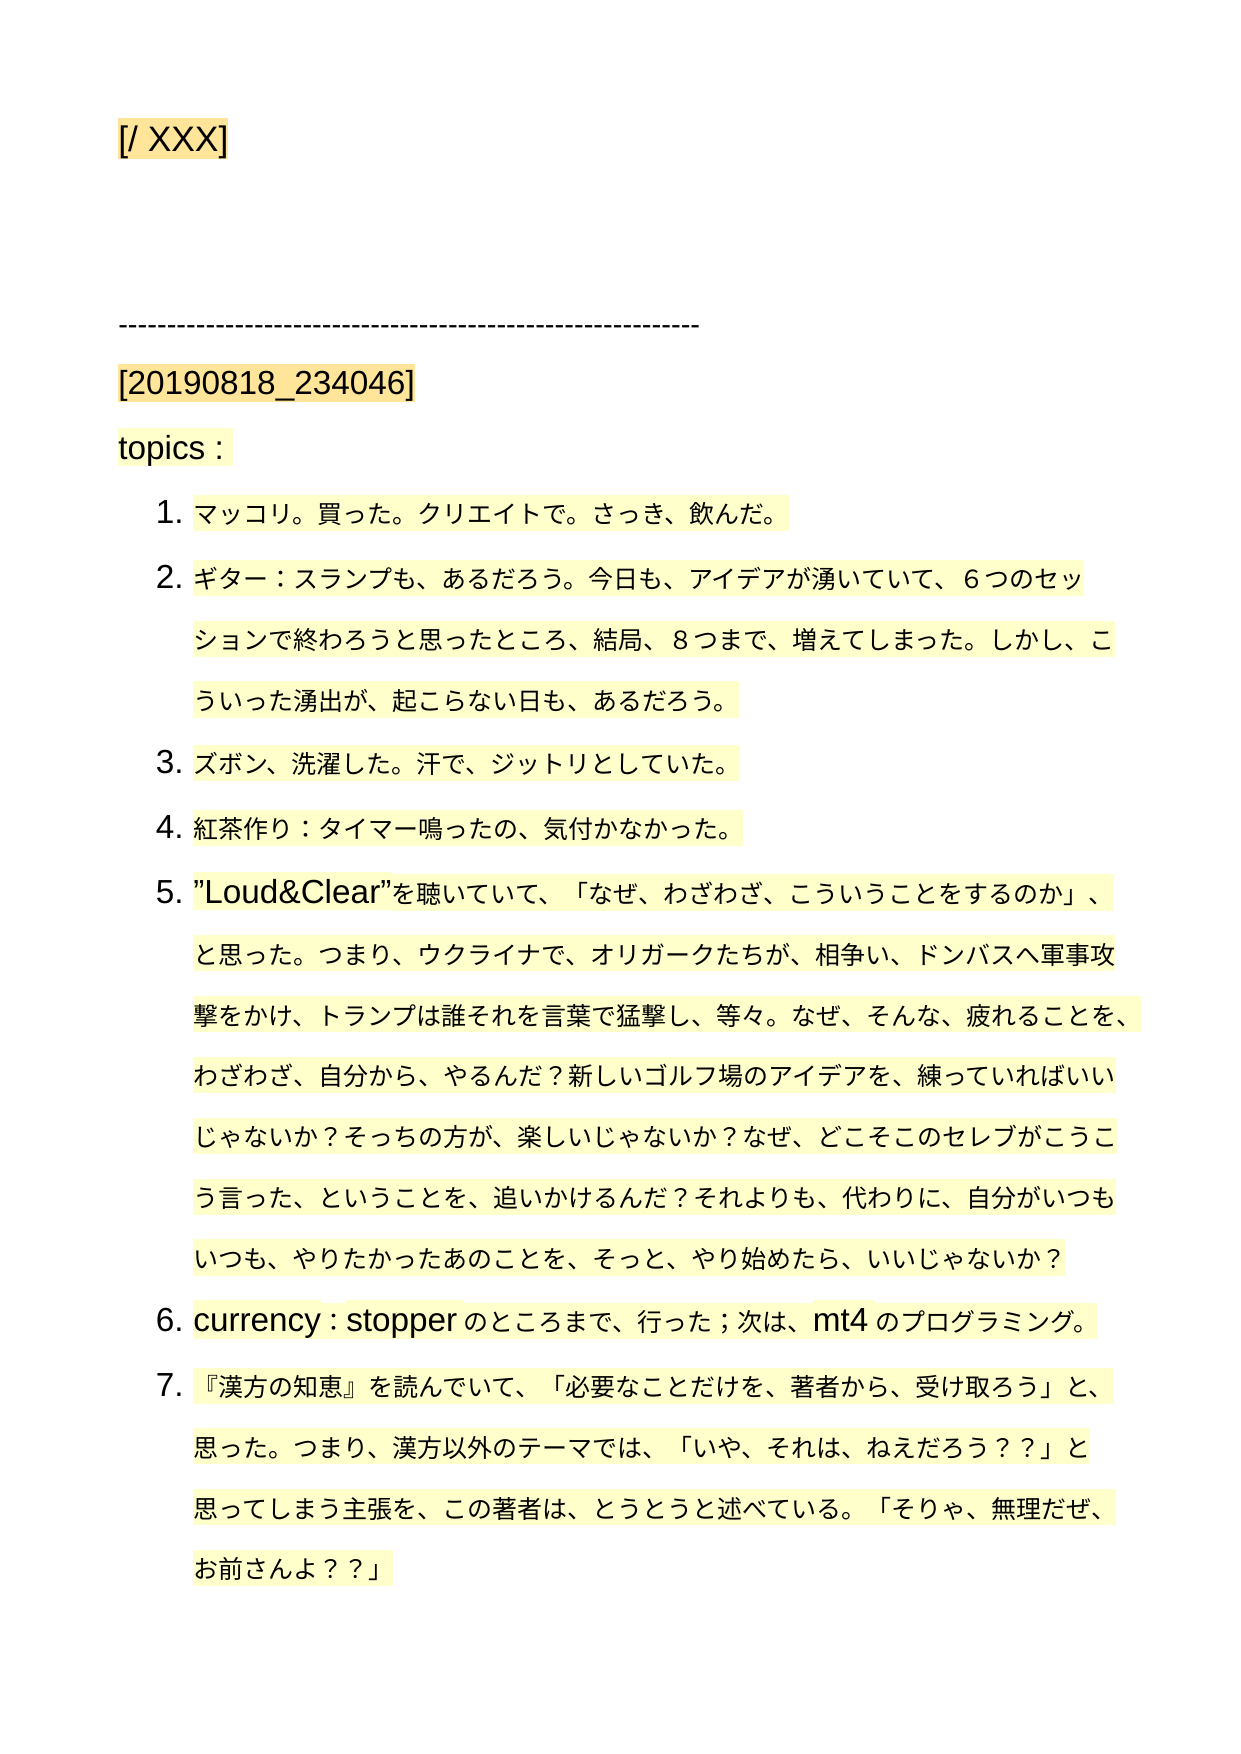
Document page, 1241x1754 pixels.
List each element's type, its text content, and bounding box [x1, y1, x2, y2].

text [/ XXX] [118, 118, 1122, 159]
text topics : [118, 428, 1122, 466]
text [20190818_234046] [118, 363, 1122, 402]
list 『漢方の知恵』を読んでいて、「必要なことだけを、著者から、受け取ろう」と、思った。つまり、漢方以外のテーマでは、「いや、それは、ねえだろう？？」と思ってしまう主張を、この著者は、とうとうと述べている。「そりゃ、無理だぜ、お前さんよ？？」 [156, 1365, 1122, 1586]
list マッコリ。買った。クリエイトで。さっき、飲んだ。 [156, 492, 1122, 531]
list 紅茶作り：タイマー鳴ったの、気付かなかった。 [156, 807, 1122, 846]
list currency：stopperのところまで、行った；次は、mt4のプログラミング。 [156, 1300, 1122, 1339]
list ズボン、洗濯した。汗で、ジットリとしていた。 [156, 742, 1122, 781]
list ”Loud&Clear”を聴いていて、「なぜ、わざわざ、こういうことをするのか」、と思った。つまり、ウクライナで、オリガークたちが、相争い、ドンバスへ軍事攻撃をかけ、トランプは誰それを言葉で猛撃し、等々。なぜ、そんな、疲れることを、わざわざ、自分から、やるんだ？新しいゴルフ場のアイデアを、練っていればいいじゃないか？そっちの方が、楽しいじゃないか？なぜ、どこそこのセレブがこうこう言った、ということを、追いかけるんだ？それよりも、代わりに、自分がいつもいつも、やりたかったあのことを、そっと、やり始めたら、いいじゃないか？ [156, 872, 1122, 1276]
text ------------------------------------------------------------ [118, 307, 1122, 341]
list ギター：スランプも、あるだろう。今日も、アイデアが湧いていて、６つのセッションで終わろうと思ったところ、結局、８つまで、増えてしまった。しかし、こういった湧出が、起こらない日も、あるだろう。 [156, 557, 1122, 718]
